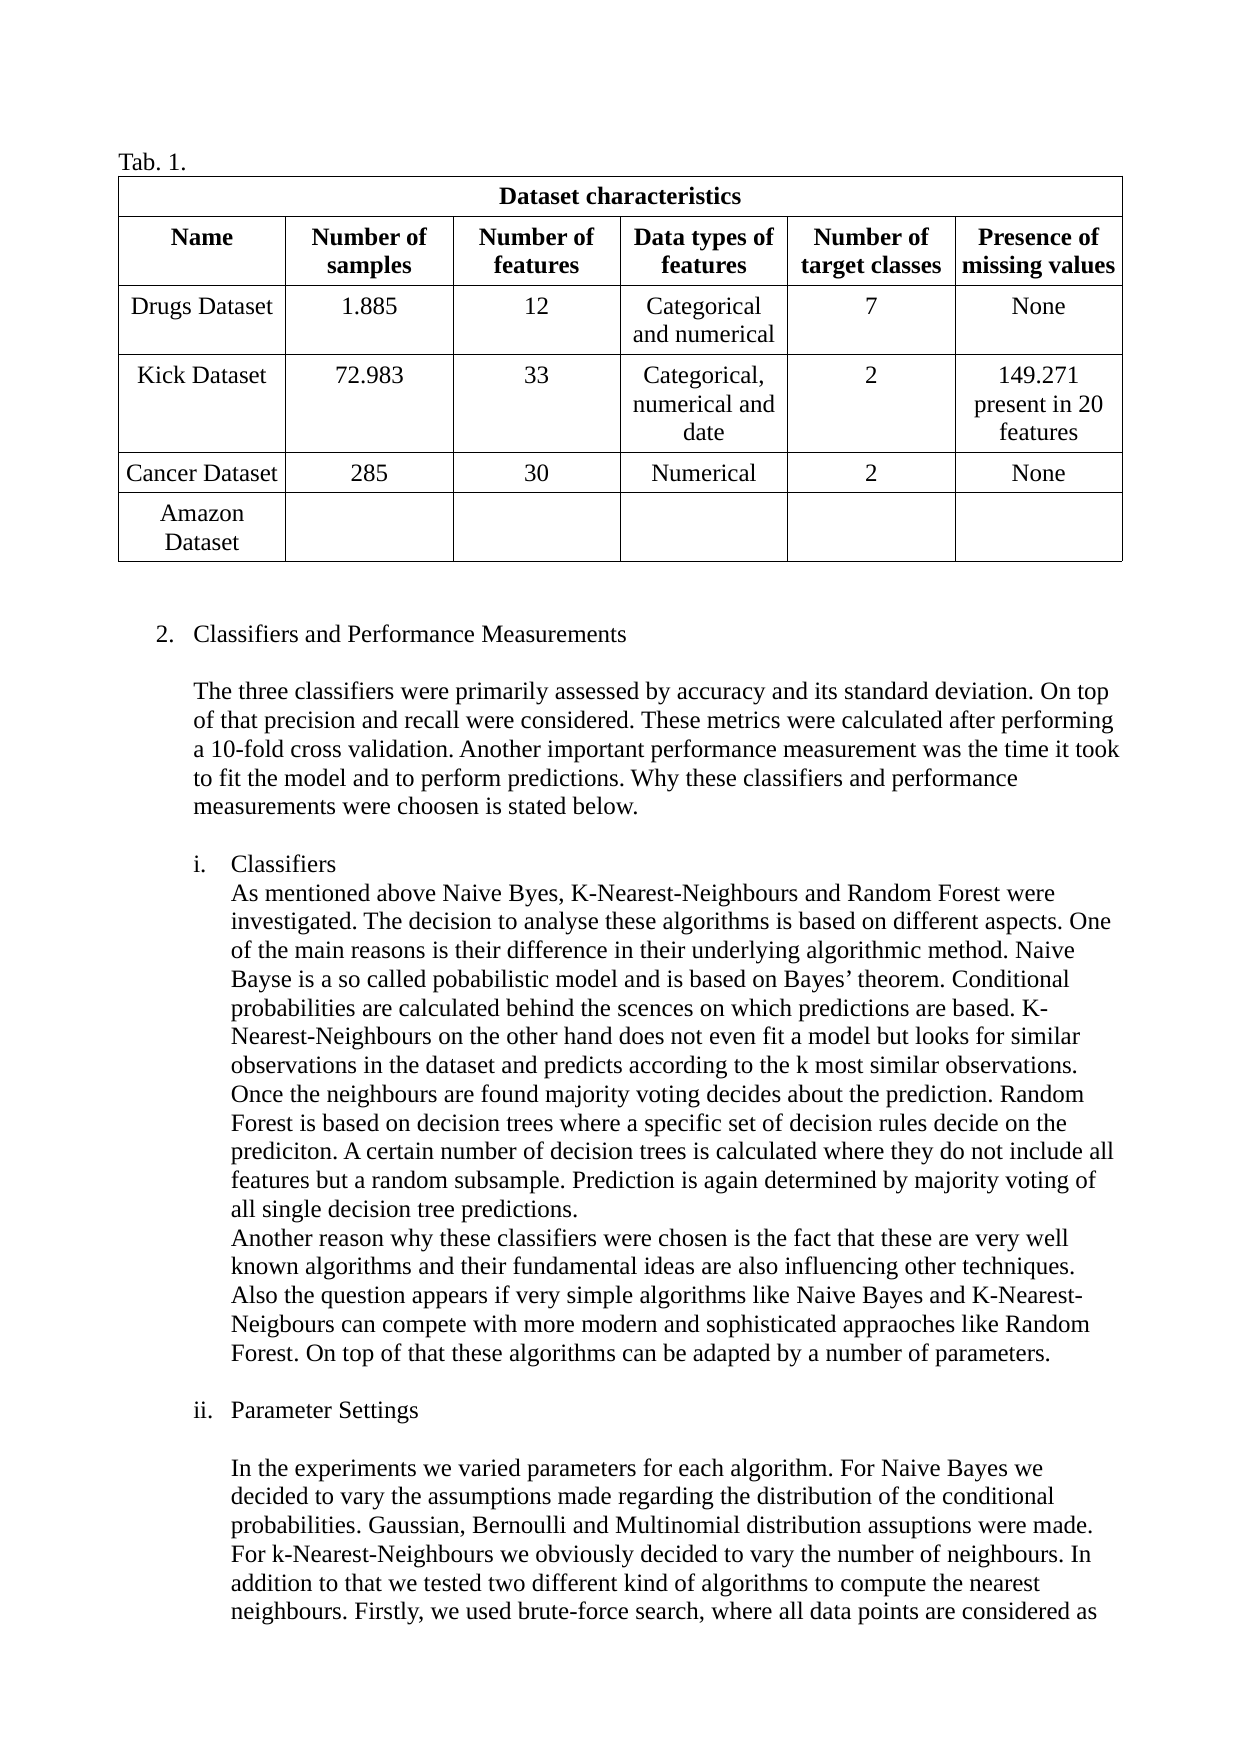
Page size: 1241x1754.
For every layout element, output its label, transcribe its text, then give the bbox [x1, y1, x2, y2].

table_cell Categorical and numerical [621, 286, 787, 354]
table_cell [956, 493, 1122, 561]
table_header Dataset characteristics [119, 177, 1122, 216]
table_cell 72.983 [286, 355, 453, 452]
table_cell 285 [286, 453, 453, 492]
list As mentioned above Naive Byes, K-Nearest-Neighbours and Random Forest were investigated. The decision to analyse these algorithms is based on different aspects. One of the main reasons is their difference in their underlying algorithmic method. Naive Bayse is a so called pobabilistic model and is based on Bayes’ theorem. Conditional probabilities are calculated behind the scences on which predictions are based. K-Nearest-Neighbours on the other hand does not even fit a model but looks for similar observations in the dataset and predicts according to the k most similar observations. Once the neighbours are found majority voting decides about the prediction. Random Forest is based on decision trees where a specific set of decision rules decide on the prediciton. A certain number of decision trees is calculated where they do not include all features but a random subsample. Prediction is again determined by majority voting of all single decision tree predictions. [193, 878, 1122, 1223]
table_cell 2 [788, 355, 955, 452]
table_cell Name [119, 217, 285, 285]
table_cell Categorical, numerical and date [621, 355, 787, 452]
table_cell None [956, 453, 1122, 492]
table_cell [454, 493, 620, 561]
list Classifiers [193, 849, 1122, 878]
table_cell Amazon Dataset [119, 493, 285, 561]
table_cell [286, 493, 453, 561]
list Parameter Settings [193, 1395, 1122, 1424]
list For k-Nearest-Neighbours we obviously decided to vary the number of neighbours. In addition to that we tested two different kind of algorithms to compute the nearest neighbours. Firstly, we used brute-force search, where all data points are considered as [193, 1539, 1122, 1625]
table_cell 7 [788, 286, 955, 354]
list Classifiers and Performance Measurements [156, 619, 1122, 648]
table_cell Number of features [454, 217, 620, 285]
table_cell Presence of missing values [956, 217, 1122, 285]
table_cell 1.885 [286, 286, 453, 354]
table_cell None [956, 286, 1122, 354]
table_cell Data types of features [621, 217, 787, 285]
table_cell Numerical [621, 453, 787, 492]
table_cell 12 [454, 286, 620, 354]
table_cell [621, 493, 787, 561]
table_cell Kick Dataset [119, 355, 285, 452]
table_cell 30 [454, 453, 620, 492]
list The three classifiers were primarily assessed by accuracy and its standard deviation. On top of that precision and recall were considered. These metrics were calculated after performing a 10-fold cross validation. Another important performance measurement was the time it took to fit the model and to perform predictions. Why these classifiers and performance measurements were choosen is stated below. [156, 676, 1122, 820]
table_cell Drugs Dataset [119, 286, 285, 354]
list In the experiments we varied parameters for each algorithm. For Naive Bayes we decided to vary the assumptions made regarding the distribution of the conditional probabilities. Gaussian, Bernoulli and Multinomial distribution assuptions were made. [193, 1453, 1122, 1539]
table_cell Cancer Dataset [119, 453, 285, 492]
text Tab. 1. [118, 147, 1122, 176]
table_cell [788, 493, 955, 561]
list Another reason why these classifiers were chosen is the fact that these are very well known algorithms and their fundamental ideas are also influencing other techniques. Also the question appears if very simple algorithms like Naive Bayes and K-Nearest-Neigbours can compete with more modern and sophisticated appraoches like Random Forest. On top of that these algorithms can be adapted by a number of parameters. [193, 1223, 1122, 1366]
table_cell 33 [454, 355, 620, 452]
table_cell Number of samples [286, 217, 453, 285]
table_cell 149.271 present in 20 features [956, 355, 1122, 452]
table_cell 2 [788, 453, 955, 492]
table_cell Number of target classes [788, 217, 955, 285]
